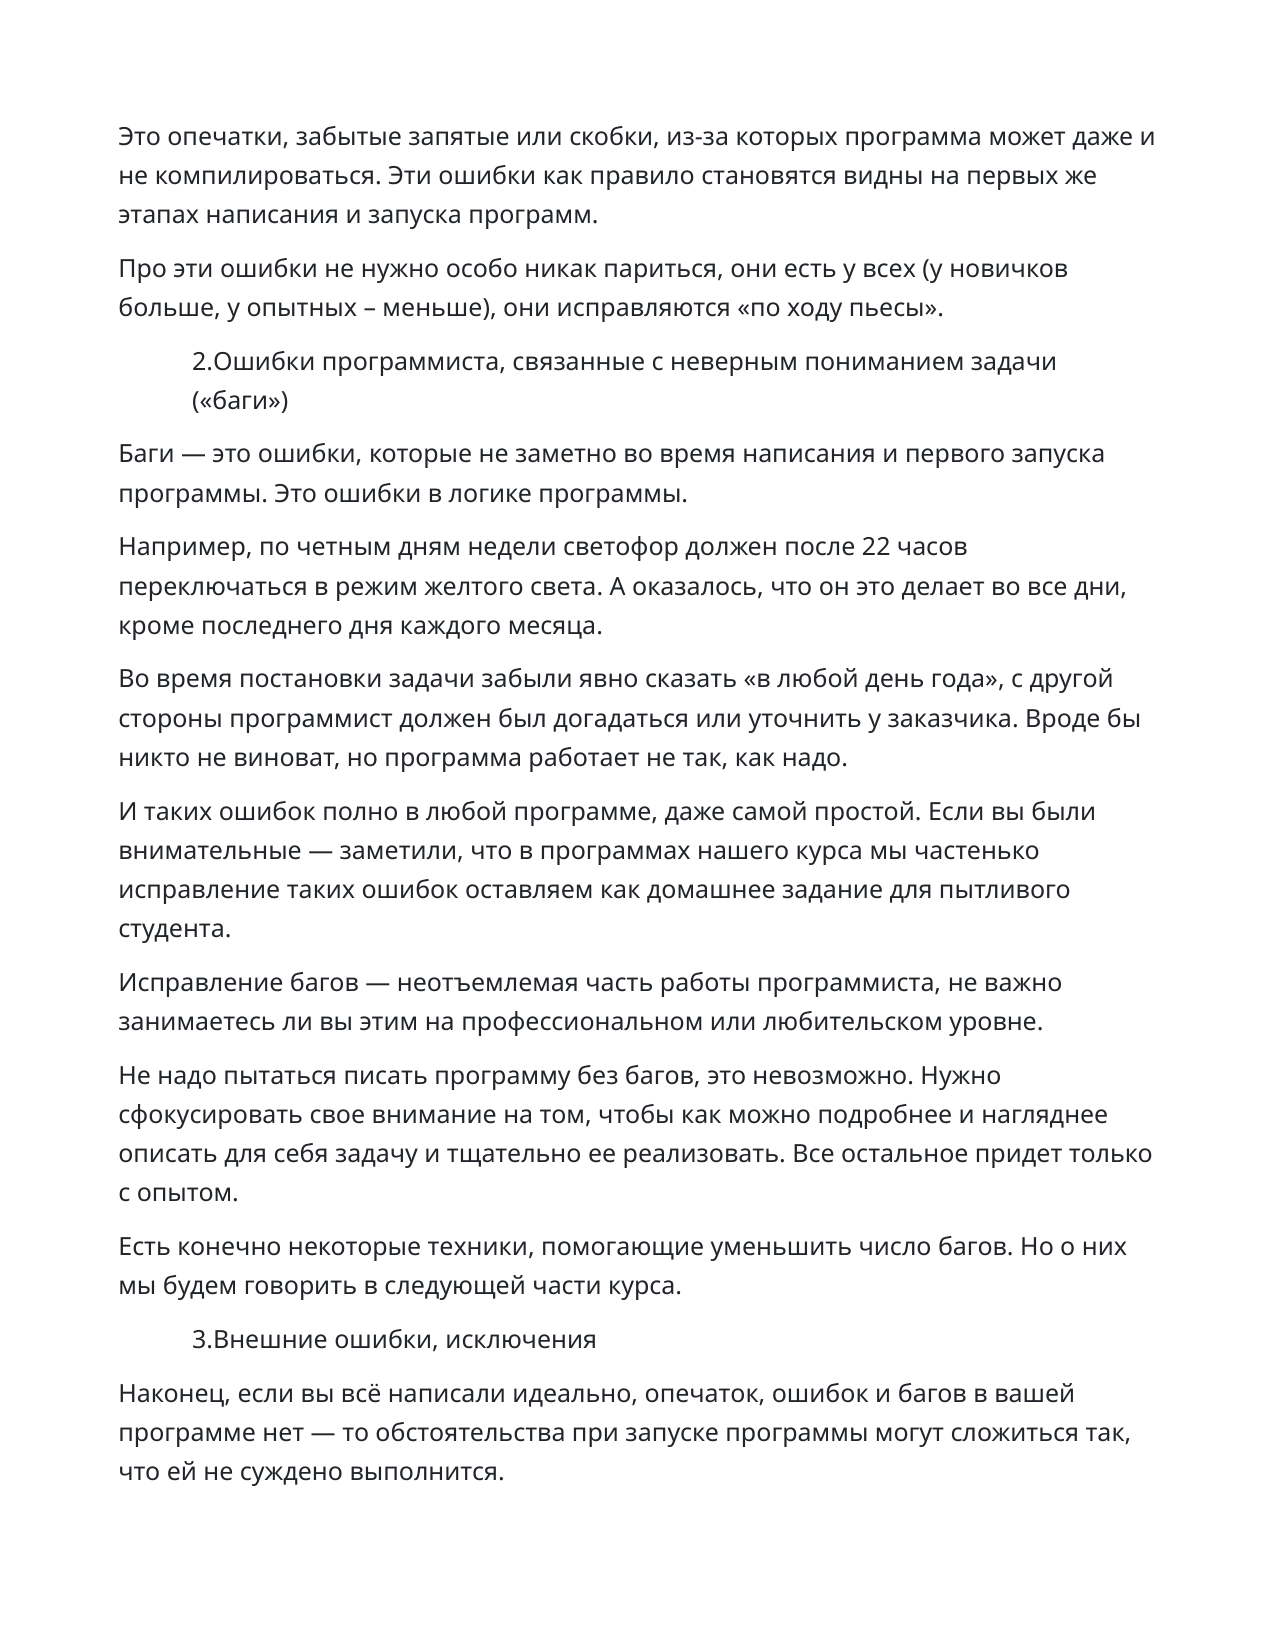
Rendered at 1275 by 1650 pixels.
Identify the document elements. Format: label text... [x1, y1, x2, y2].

text Исправление багов — неотъемлемая часть работы программиста, не важно занимаетесь ли вы этим на профессиональном или любительском уровне. [118, 964, 1157, 1038]
text Баги — это ошибки, которые не заметно во время написания и первого запуска программы. Это ошибки в логике программы. [118, 436, 1157, 509]
text Не надо пытаться писать программу без багов, это невозможно. Нужно сфокусировать свое внимание на том, чтобы как можно подробнее и нагляднее описать для себя задачу и тщательно ее реализовать. Все остальное придет только с опытом. [118, 1057, 1157, 1209]
text Есть конечно некоторые техники, помогающие уменьшить число багов. Но о них мы будем говорить в следующей части курса. [118, 1228, 1157, 1302]
text И таких ошибок полно в любой программе, даже самой простой. Если вы были внимательные — заметили, что в программах нашего курса мы частенько исправление таких ошибок оставляем как домашнее задание для пытливого студента. [118, 793, 1157, 945]
text Во время постановки задачи забыли явно сказать «в любой день года», с другой стороны программист должен был догадаться или уточнить у заказчика. Вроде бы никто не виноват, но программа работает не так, как надо. [118, 661, 1157, 773]
text Это опечатки, забытые запятые или скобки, из-за которых программа может даже и не компилироваться. Эти ошибки как правило становятся видны на первых же этапах написания и запуска программ. [118, 118, 1157, 231]
list Внешние ошибки, исключения [118, 1321, 1157, 1356]
list Ошибки программиста, связанные с неверным пониманием задачи («баги») [118, 343, 1157, 416]
text Например, по четным дням недели светофор должен после 22 часов переключаться в режим желтого света. А оказалось, что он это делает во все дни, кроме последнего дня каждого месяца. [118, 529, 1157, 641]
text Наконец, если вы всё написали идеально, опечаток, ошибок и багов в вашей программе нет — то обстоятельства при запуске программы могут сложиться так, что ей не суждено выполнится. [118, 1375, 1157, 1488]
text Про эти ошибки не нужно особо никак париться, они есть у всех (у новичков больше, у опытных – меньше), они исправляются «по ходу пьесы». [118, 250, 1157, 323]
